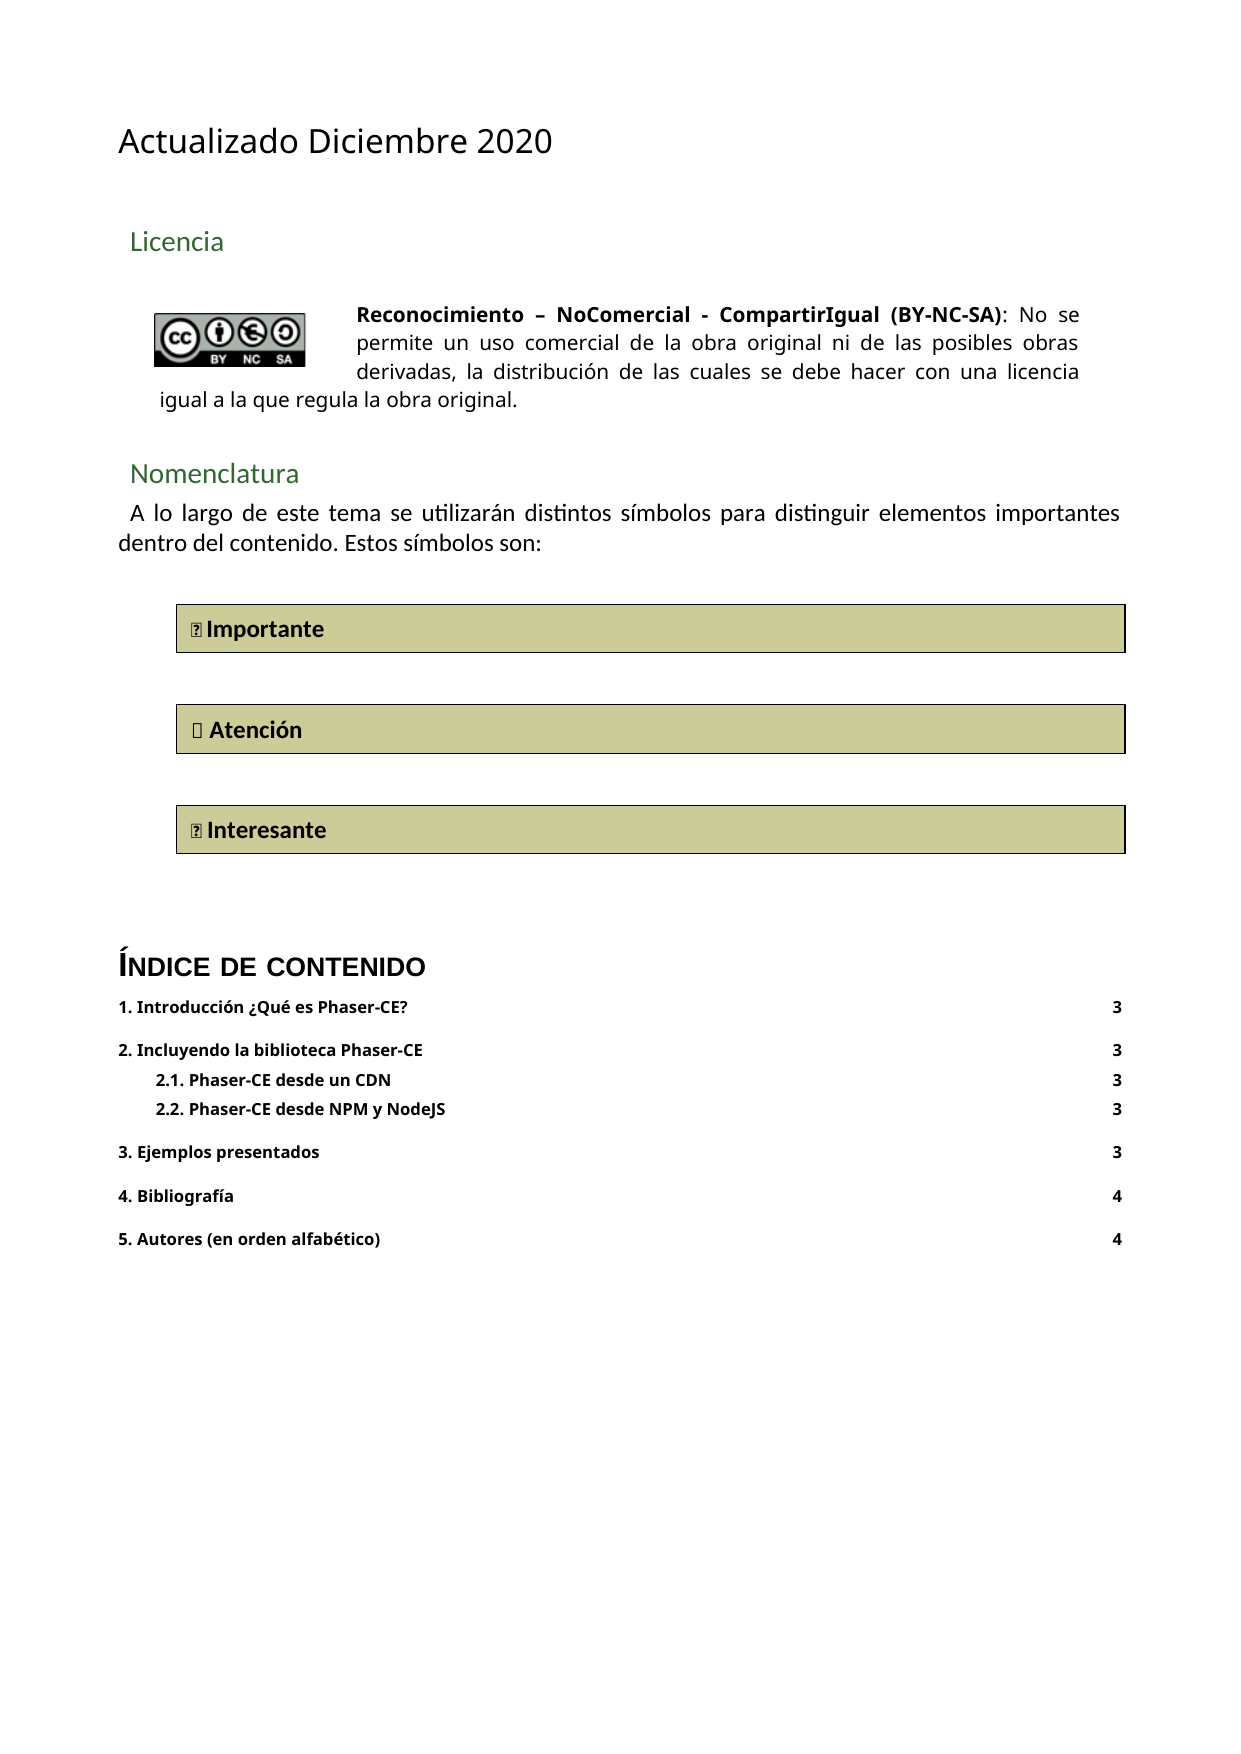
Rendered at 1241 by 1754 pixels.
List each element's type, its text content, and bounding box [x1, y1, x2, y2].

text 5. Autores (en orden alfabético) 4 [118, 1228, 1122, 1251]
text Reconocimiento – NoComercial - CompartirIgual (BY-NC-SA): No se permite un uso comercial de la obra original ni de las posibles obras derivadas, la distribución de las cuales se debe hacer con una licencia igual a la que regula la obra original. [159, 300, 1080, 414]
picture [154, 313, 306, 367]
text 2.1. Phaser-CE desde un CDN 3 [156, 1068, 1122, 1091]
text 4. Bibliografía 4 [118, 1184, 1122, 1207]
text Licencia [118, 223, 1122, 258]
text ❕ Atención [177, 705, 1124, 753]
text 📖 Importante [177, 605, 1124, 652]
text 2.2. Phaser-CE desde NPM y NodeJS 3 [156, 1097, 1122, 1120]
text Nomenclatura [118, 455, 1122, 491]
text 3. Ejemplos presentados 3 [118, 1141, 1122, 1164]
text Actualizado Diciembre 2020 [118, 118, 1122, 163]
text Índice de contenido [118, 944, 1122, 983]
text 2. Incluyendo la biblioteca Phaser-CE 3 [118, 1039, 1122, 1062]
text 1. Introducción ¿Qué es Phaser-CE? 3 [118, 996, 1122, 1018]
text 💬 Interesante [177, 806, 1124, 853]
text A lo largo de este tema se utilizarán distintos símbolos para distinguir elementos importantes dentro del contenido. Estos símbolos son: [118, 497, 1122, 558]
